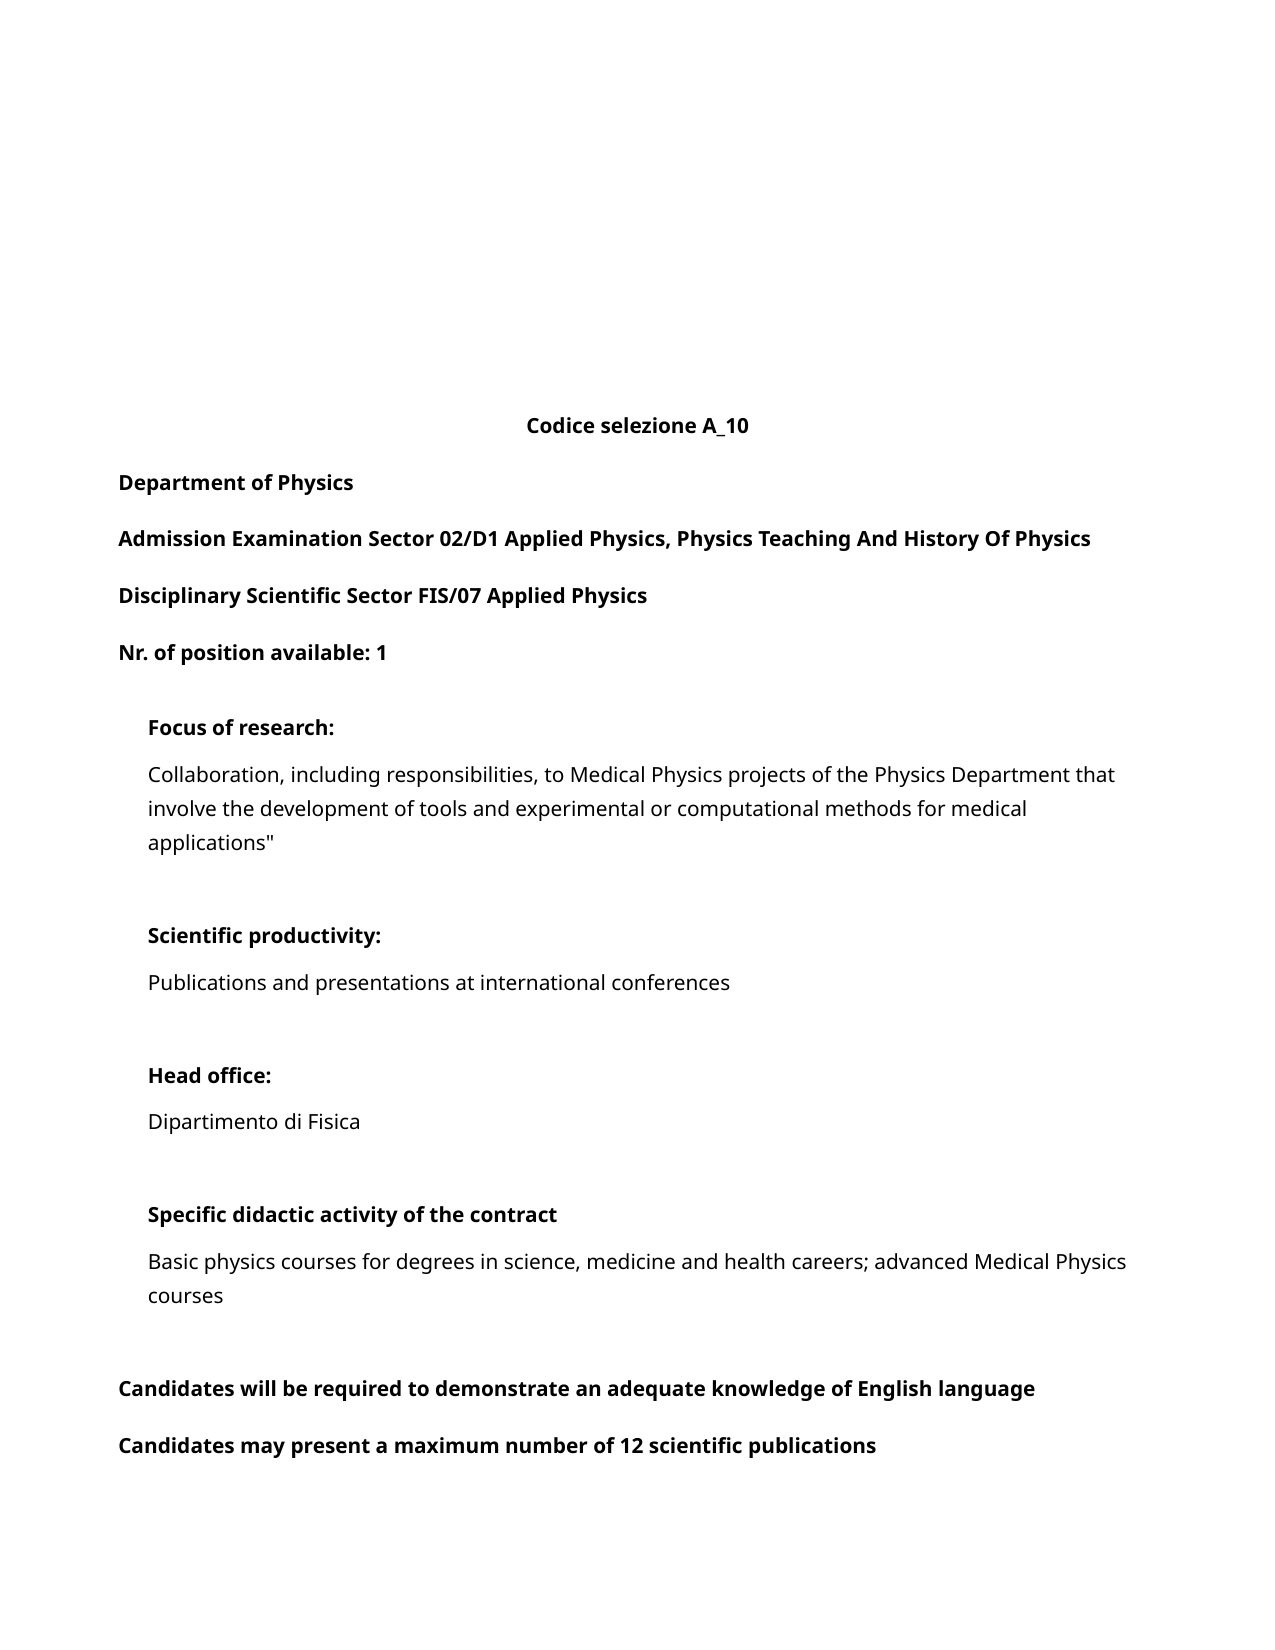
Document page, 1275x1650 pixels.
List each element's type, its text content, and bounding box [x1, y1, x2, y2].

text Collaboration, including responsibilities, to Medical Physics projects of the Physics Department that involve the development of tools and experimental or computational methods for medical applications" [148, 760, 1157, 856]
text Nr. of position available: 1 [118, 638, 1157, 667]
text Disciplinary Scientific Sector FIS/07 Applied Physics [118, 581, 1157, 610]
text Basic physics courses for degrees in science, medicine and health careers; advanced Medical Physics courses [148, 1247, 1157, 1309]
text Candidates will be required to demonstrate an adequate knowledge of English language [118, 1374, 1157, 1403]
text Focus of research: [148, 713, 1157, 742]
text Admission Examination Sector 02/D1 Applied Physics, Physics Teaching And History Of Physics [118, 524, 1157, 553]
text Dipartimento di Fisica [148, 1107, 1157, 1136]
text Codice selezione A_10 [118, 411, 1157, 439]
text Specific didactic activity of the contract [148, 1200, 1157, 1229]
text Publications and presentations at international conferences [148, 968, 1157, 996]
text Scientific productivity: [148, 921, 1157, 949]
text Department of Physics [118, 468, 1157, 496]
text Head office: [148, 1061, 1157, 1089]
text Candidates may present a maximum number of 12 scientific publications [118, 1431, 1157, 1459]
